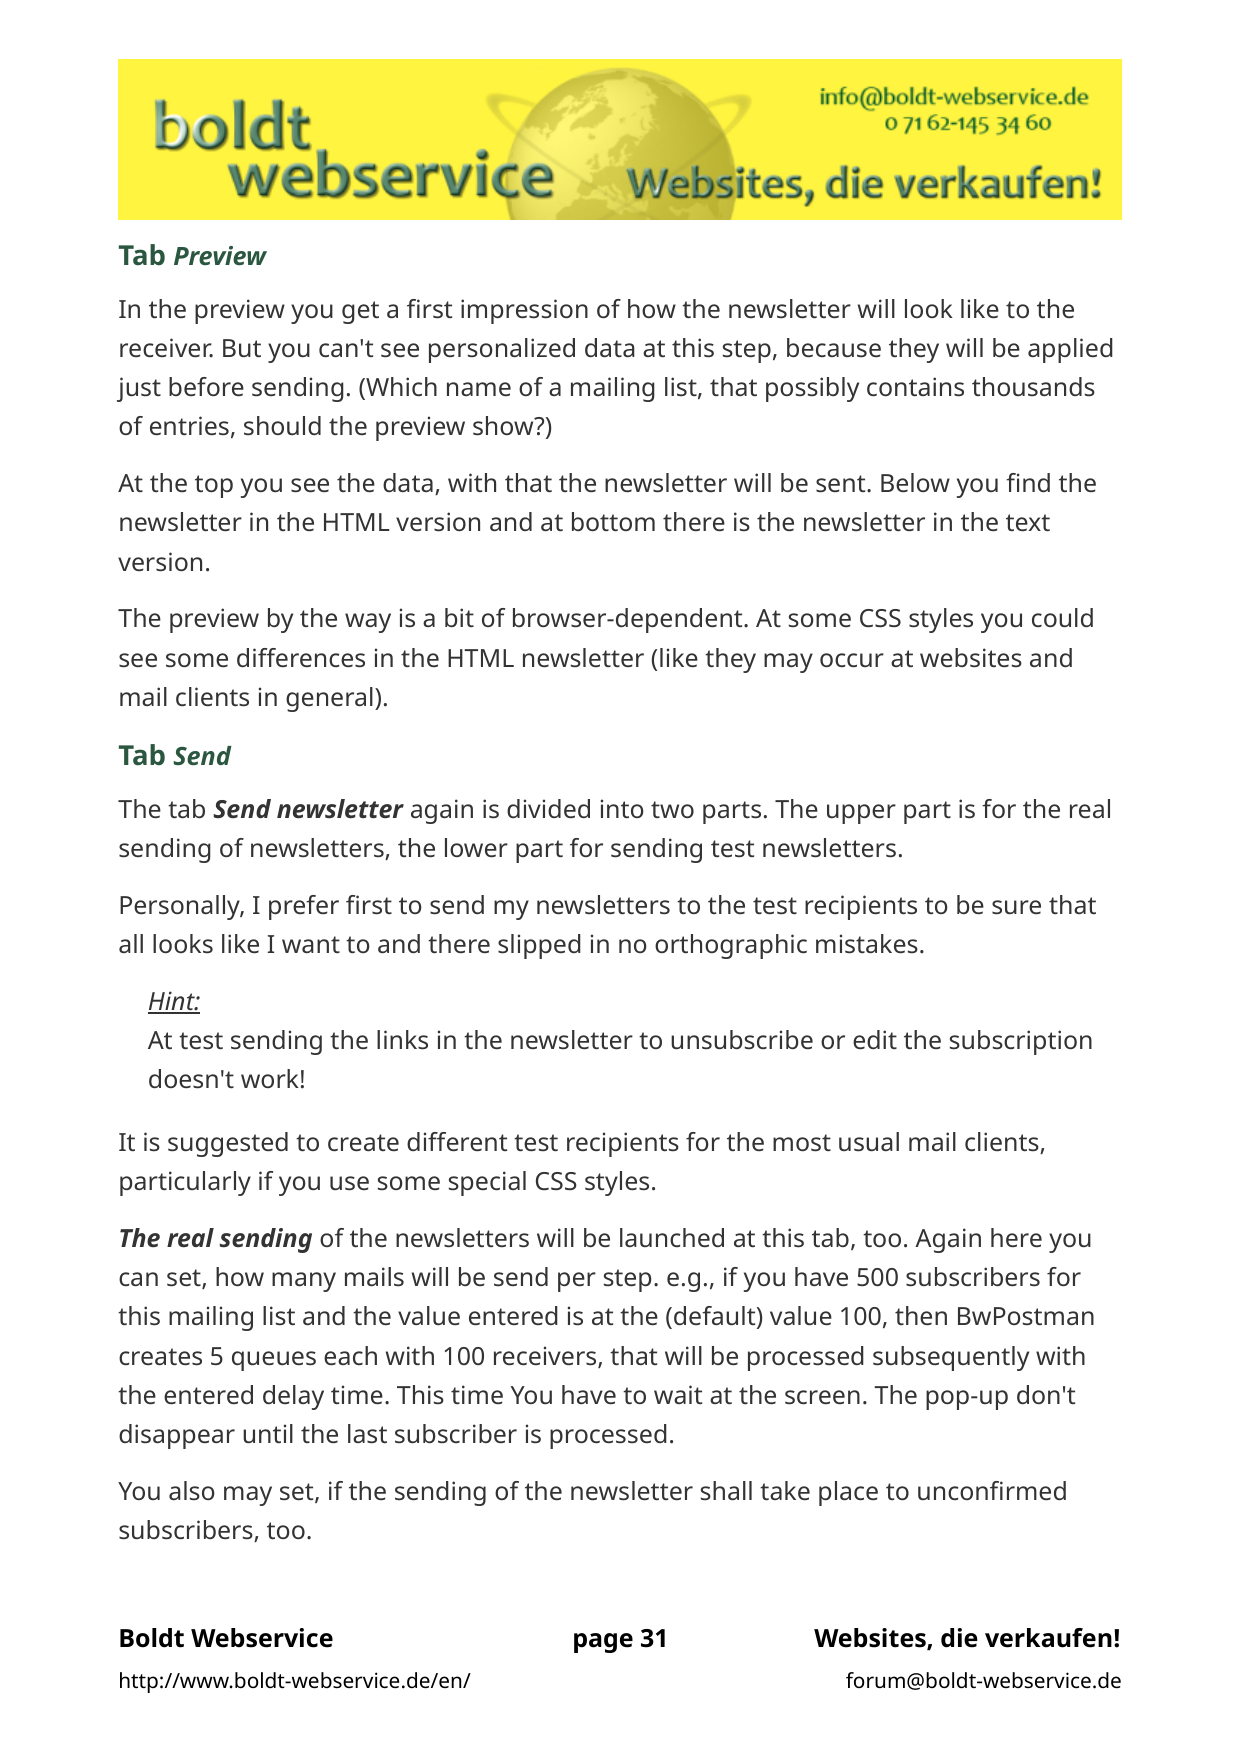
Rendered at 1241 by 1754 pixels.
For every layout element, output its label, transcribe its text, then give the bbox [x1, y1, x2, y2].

picture [118, 59, 1123, 220]
text It is suggested to create different test recipients for the most usual mail clients, particularly if you use some special CSS styles. [118, 1125, 1122, 1198]
subtitle Tab Preview [118, 236, 1122, 274]
text The preview by the way is a bit of browser-dependent. At some CSS styles you could see some differences in the HTML newsletter (like they may occur at websites and mail clients in general). [118, 601, 1122, 713]
subtitle Tab Send [118, 736, 1122, 774]
text You also may set, if the sending of the newsletter shall take place to unconfirmed subscribers, too. [118, 1473, 1122, 1547]
text The real sending of the newsletters will be launched at this tab, too. Again here you can set, how many mails will be send per step. e.g., if you have 500 subscribers for this mailing list and the value entered is at the (default) value 100, then BwPostman creates 5 queues each with 100 receivers, that will be processed subsequently with the entered delay time. This time You have to wait at the screen. The pop-up don't disappear until the last subscriber is processed. [118, 1221, 1122, 1451]
text Personally, I prefer first to send my newsletters to the test recipients to be sure that all looks like I want to and there slipped in no orthographic mistakes. [118, 887, 1122, 961]
text Hint: At test sending the links in the newsletter to unsubscribe or edit the subscription doesn't work! [148, 983, 1122, 1096]
text The tab Send newsletter again is divided into two parts. The upper part is for the real sending of newsletters, the lower part for sending test newsletters. [118, 791, 1122, 865]
text In the preview you get a first impression of how the newsletter will look like to the receiver. But you can't see personalized data at this step, because they will be applied just before sending. (Which name of a mailing list, that possibly contains thousands of entries, should the preview show?) [118, 291, 1122, 443]
text At the top you see the data, with that the newsletter will be sent. Below you find the newsletter in the HTML version and at bottom there is the newsletter in the text version. [118, 466, 1122, 578]
